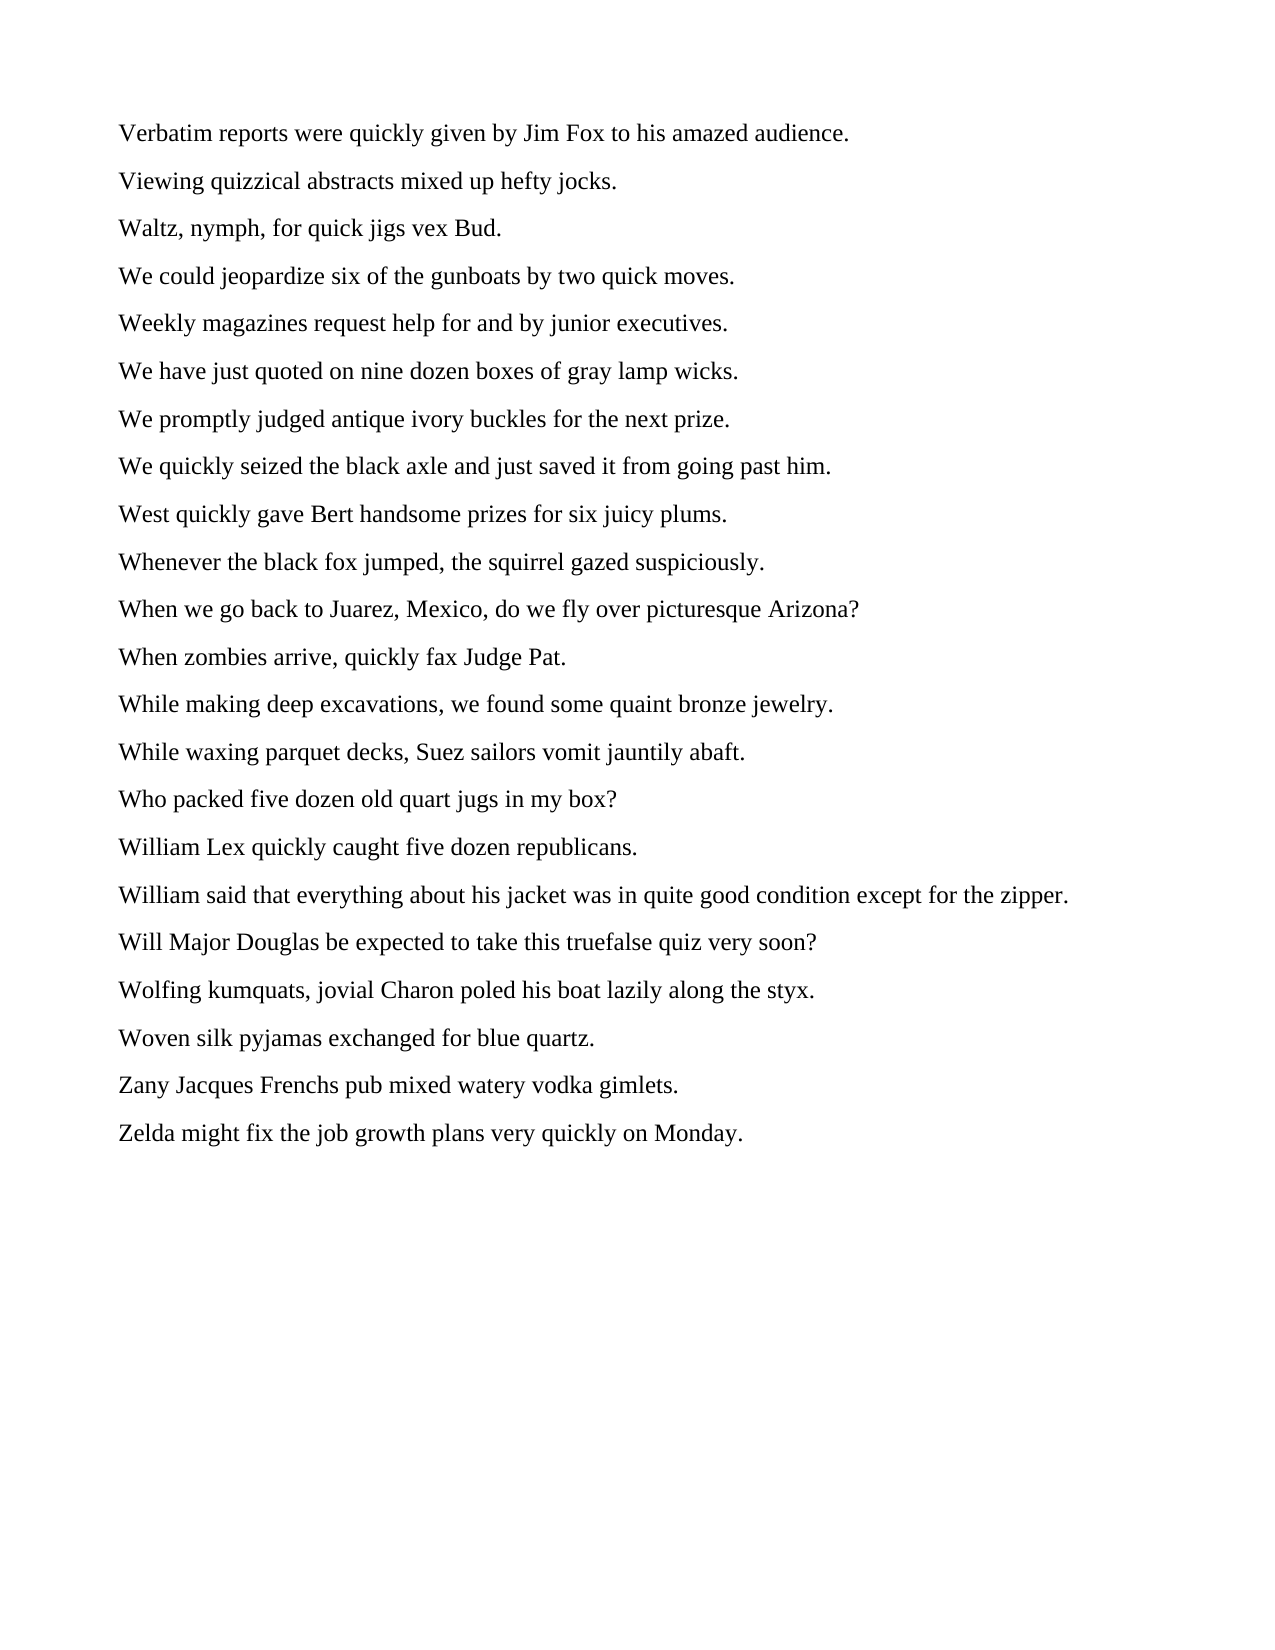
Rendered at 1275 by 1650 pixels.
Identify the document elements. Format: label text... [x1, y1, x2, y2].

text Woven silk pyjamas exchanged for blue quartz. [118, 1023, 1157, 1051]
text Verbatim reports were quickly given by Jim Fox to his amazed audience. [118, 118, 1157, 147]
text Viewing quizzical abstracts mixed up hefty jocks. [118, 166, 1157, 194]
text William Lex quickly caught five dozen republicans. [118, 832, 1157, 861]
text We have just quoted on nine dozen boxes of gray lamp wicks. [118, 356, 1157, 385]
text While making deep excavations, we found some quaint bronze jewelry. [118, 689, 1157, 718]
text Wolfing kumquats, jovial Charon poled his boat lazily along the styx. [118, 975, 1157, 1004]
text Who packed five dozen old quart jugs in my box? [118, 784, 1157, 813]
text Waltz, nymph, for quick jigs vex Bud. [118, 213, 1157, 242]
text Weekly magazines request help for and by junior executives. [118, 308, 1157, 337]
text William said that everything about his jacket was in quite good condition except for the zipper. [118, 880, 1157, 908]
text We could jeopardize six of the gunboats by two quick moves. [118, 261, 1157, 290]
text West quickly gave Bert handsome prizes for six juicy plums. [118, 499, 1157, 528]
text Will Major Douglas be expected to take this truefalse quiz very soon? [118, 927, 1157, 956]
text When we go back to Juarez, Mexico, do we fly over picturesque Arizona? [118, 594, 1157, 623]
text When zombies arrive, quickly fax Judge Pat. [118, 642, 1157, 671]
text We quickly seized the black axle and just saved it from going past him. [118, 451, 1157, 480]
text Zany Jacques Frenchs pub mixed watery vodka gimlets. [118, 1070, 1157, 1099]
text We promptly judged antique ivory buckles for the next prize. [118, 404, 1157, 432]
text Zelda might fix the job growth plans very quickly on Monday. [118, 1118, 1157, 1147]
text Whenever the black fox jumped, the squirrel gazed suspiciously. [118, 547, 1157, 575]
text While waxing parquet decks, Suez sailors vomit jauntily abaft. [118, 737, 1157, 766]
